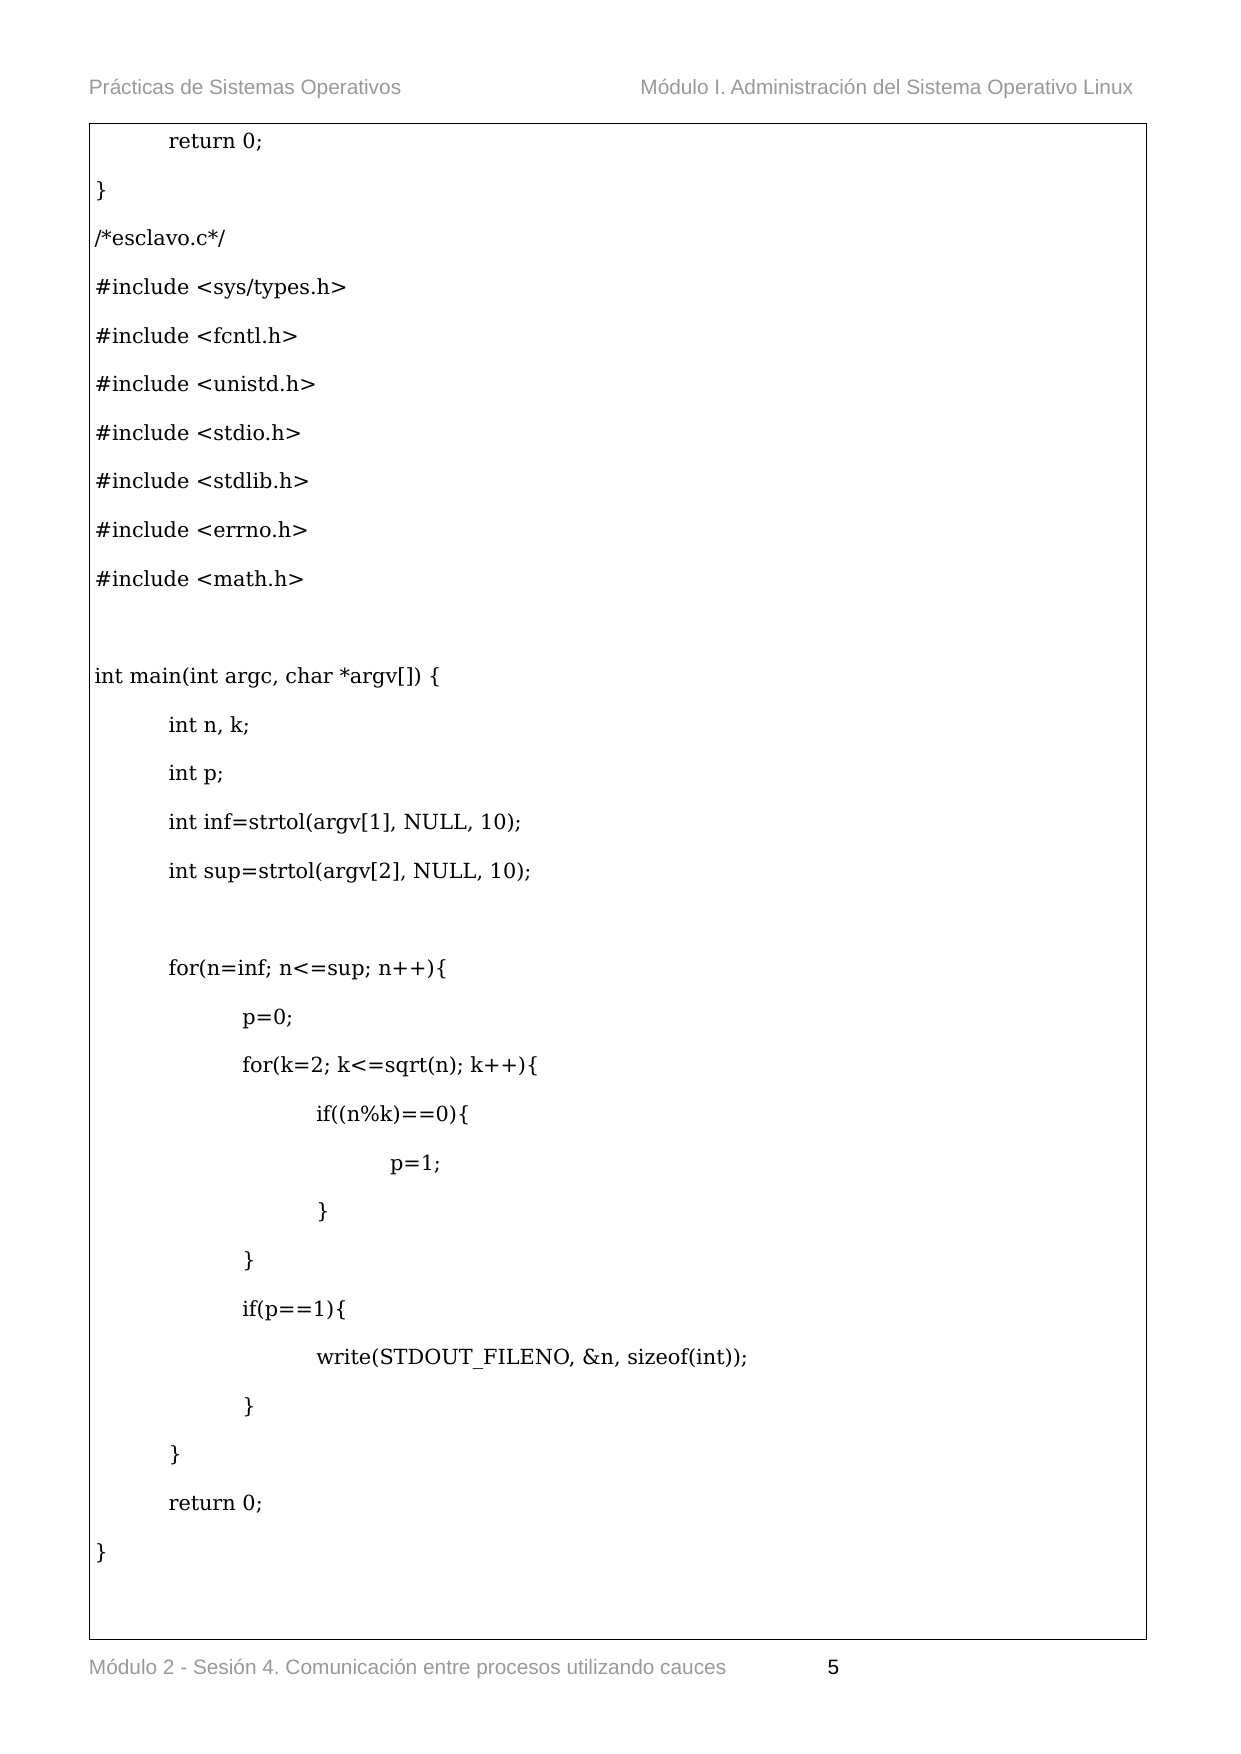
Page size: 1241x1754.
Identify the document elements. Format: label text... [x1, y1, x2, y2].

table_header return 0; } /*esclavo.c*/ #include <sys/types.h> #include <fcntl.h> #include <unistd.h> #include <stdio.h> #include <stdlib.h> #include <errno.h> #include <math.h> int main(int argc, char *argv[]) { int n, k; int p; int inf=strtol(argv[1], NULL, 10); int sup=strtol(argv[2], NULL, 10); for(n=inf; n<=sup; n++){ p=0; for(k=2; k<=sqrt(n); k++){ if((n%k)==0){ p=1; } } if(p==1){ write(STDOUT_FILENO, &n, sizeof(int)); } } return 0; } [90, 124, 1146, 1639]
